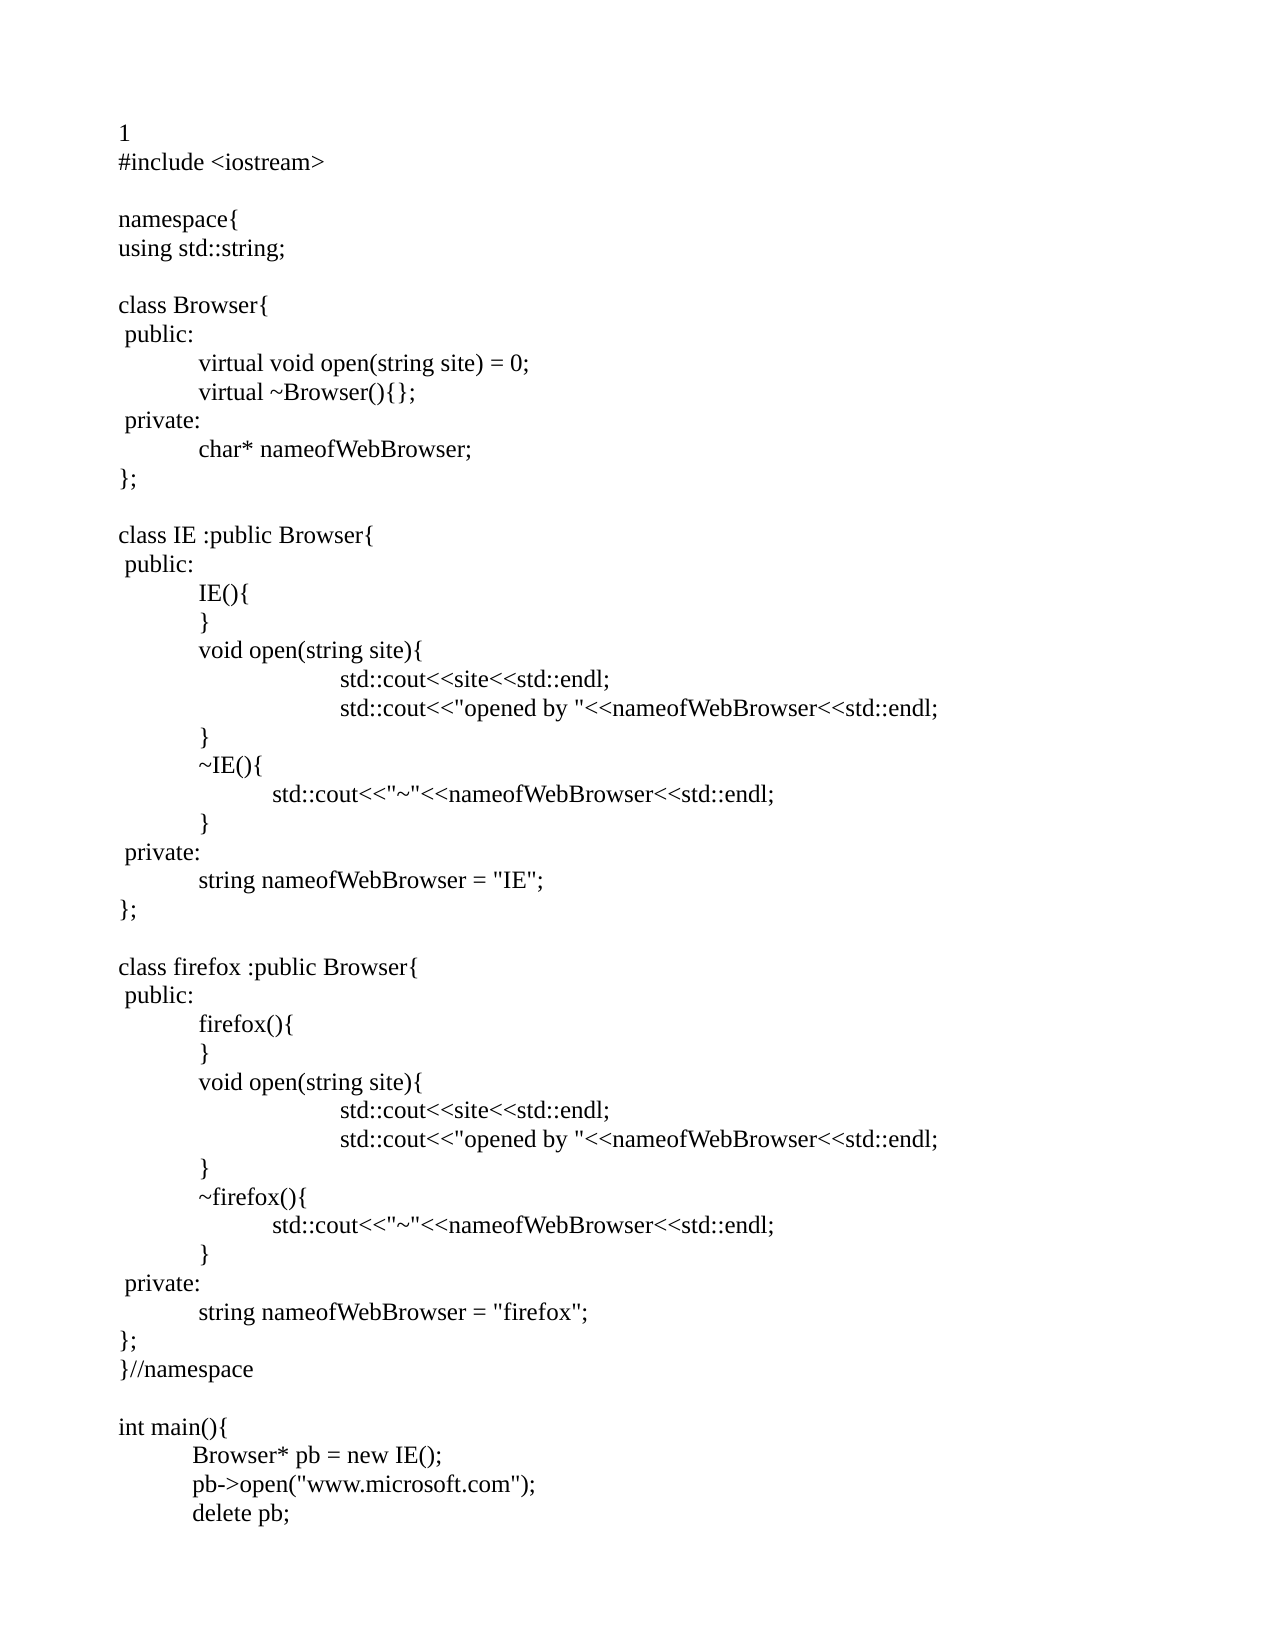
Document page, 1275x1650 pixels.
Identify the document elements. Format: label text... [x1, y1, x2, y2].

text }//namespace [118, 1354, 1157, 1383]
text public: [118, 981, 1157, 1009]
text std::cout<<site<<std::endl; [118, 1096, 1157, 1124]
text firefox(){ [118, 1009, 1157, 1038]
text char* nameofWebBrowser; [118, 434, 1157, 463]
text namespace{ [118, 204, 1157, 233]
text class IE :public Browser{ [118, 521, 1157, 549]
text } [118, 1153, 1157, 1182]
text std::cout<<"~"<<nameofWebBrowser<<std::endl; [118, 1211, 1157, 1239]
text public: [118, 549, 1157, 578]
text void open(string site){ [118, 636, 1157, 664]
text delete pb; [118, 1498, 1157, 1527]
text } [118, 1038, 1157, 1067]
text ~IE(){ [118, 751, 1157, 779]
text Browser* pb = new IE(); [118, 1441, 1157, 1469]
text #include <iostream> [118, 147, 1157, 176]
text 1 [118, 118, 1157, 147]
text int main(){ [118, 1412, 1157, 1441]
text pb->open("www.microsoft.com"); [118, 1469, 1157, 1498]
text }; [118, 1326, 1157, 1354]
text }; [118, 894, 1157, 923]
text public: [118, 319, 1157, 348]
text } [118, 1239, 1157, 1268]
text class Browser{ [118, 291, 1157, 319]
text std::cout<<"~"<<nameofWebBrowser<<std::endl; [118, 779, 1157, 808]
text ~firefox(){ [118, 1182, 1157, 1211]
text private: [118, 1268, 1157, 1297]
text string nameofWebBrowser = "firefox"; [118, 1297, 1157, 1326]
text private: [118, 837, 1157, 866]
text }; [118, 463, 1157, 492]
text } [118, 808, 1157, 837]
text virtual ~Browser(){}; [118, 377, 1157, 406]
text void open(string site){ [118, 1067, 1157, 1096]
text class firefox :public Browser{ [118, 952, 1157, 981]
text std::cout<<site<<std::endl; [118, 664, 1157, 693]
text std::cout<<"opened by "<<nameofWebBrowser<<std::endl; [118, 693, 1157, 722]
text using std::string; [118, 233, 1157, 262]
text private: [118, 406, 1157, 434]
text virtual void open(string site) = 0; [118, 348, 1157, 377]
text std::cout<<"opened by "<<nameofWebBrowser<<std::endl; [118, 1124, 1157, 1153]
text } [118, 607, 1157, 636]
text } [118, 722, 1157, 751]
text string nameofWebBrowser = "IE"; [118, 866, 1157, 894]
text IE(){ [118, 578, 1157, 607]
